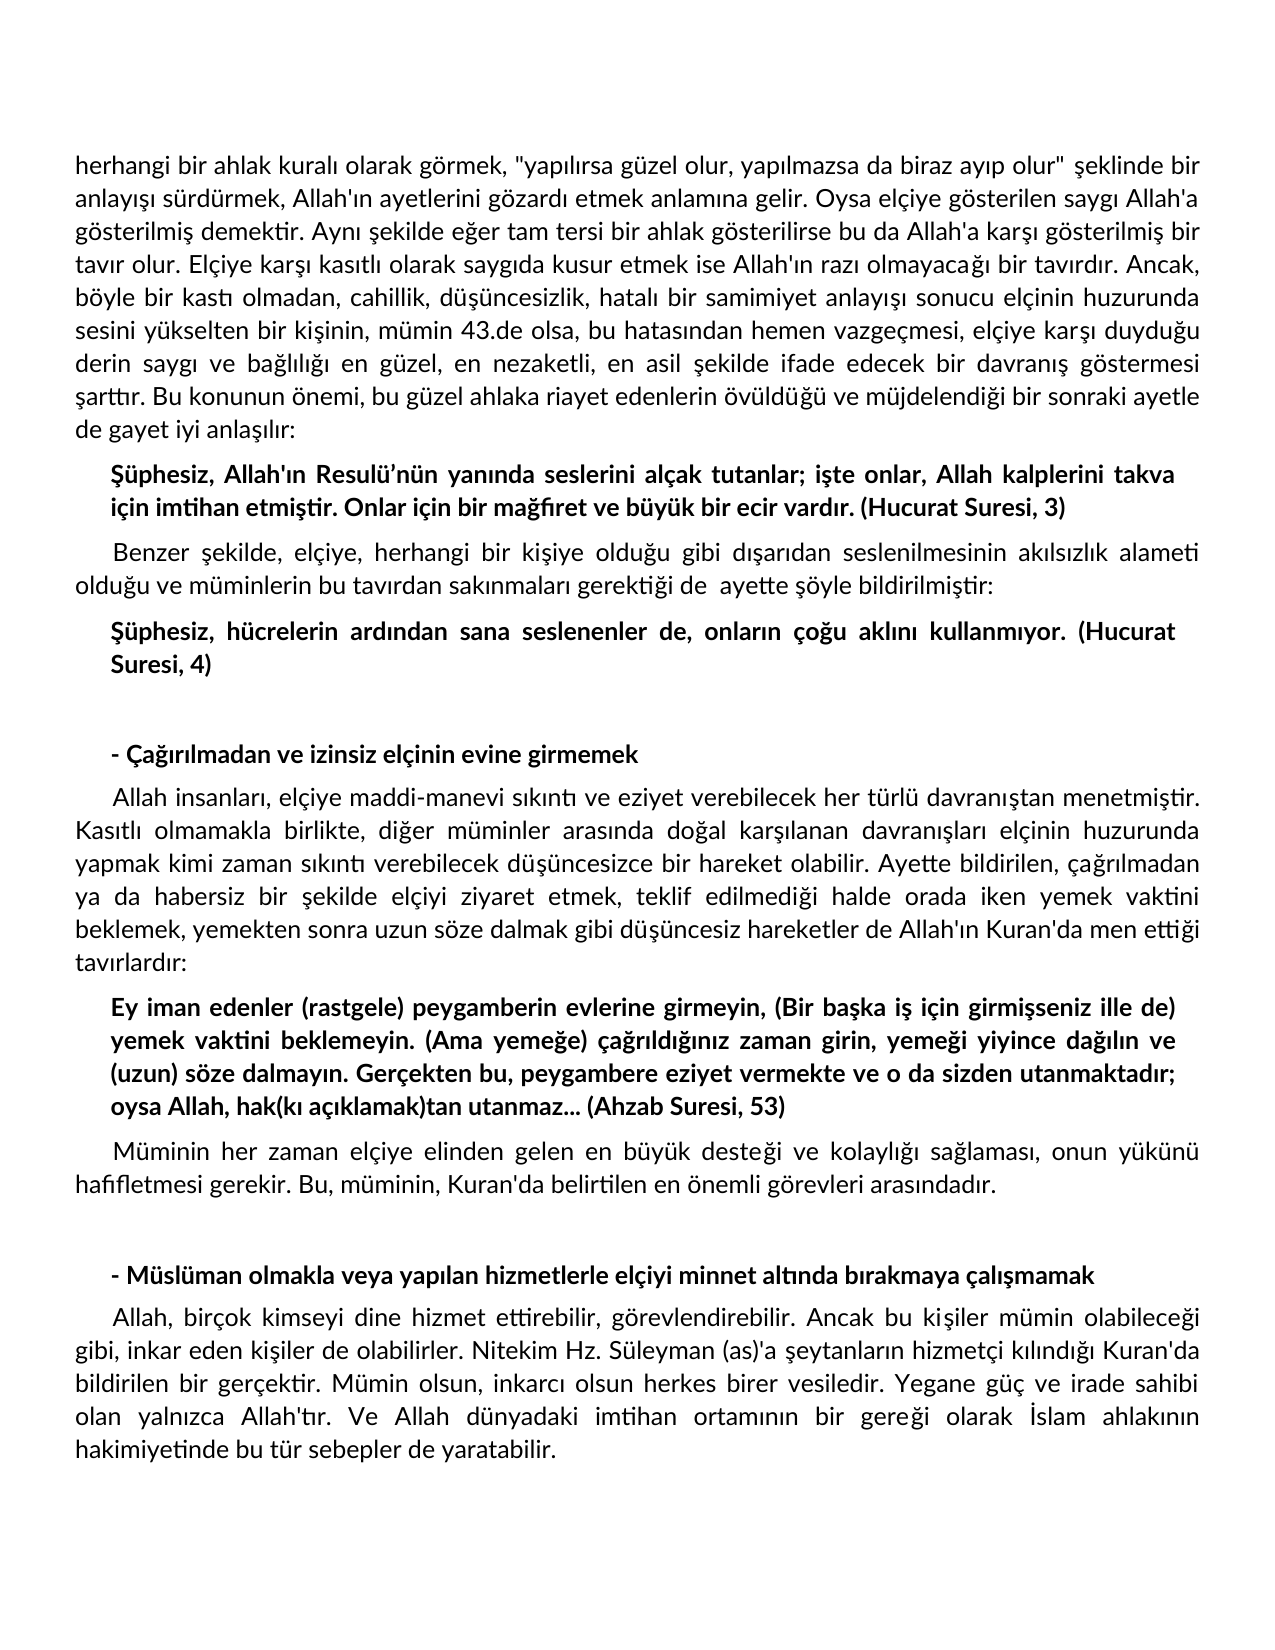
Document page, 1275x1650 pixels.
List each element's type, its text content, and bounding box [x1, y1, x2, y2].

text Ey iman edenler (rastgele) peygamberin evlerine girmeyin, (Bir başka iş için girmişseniz ille de) yemek vaktini beklemeyin. (Ama yemeğe) çağrıldığınız zaman girin, yemeği yiyince dağılın ve (uzun) söze dalmayın. Gerçekten bu, peygambere eziyet vermekte ve o da sizden utanmaktadır; oysa Allah, hak(kı açıklamak)tan utanmaz... (Ahzab Suresi, 53) [110, 992, 1178, 1120]
text herhangi bir ahlak kuralı olarak görmek, "yapılırsa güzel olur, yapılmazsa da biraz ayıp olur" şeklinde bir anlayışı sürdürmek, Allah'ın ayetlerini gözardı etmek anlamına gelir. Oysa elçiye gösterilen saygı Allah'a gösterilmiş demektir. Aynı şekilde eğer tam tersi bir ahlak gösterilirse bu da Allah'a karşı gösterilmiş bir tavır olur. Elçiye karşı kasıtlı olarak saygıda kusur etmek ise Allah'ın razı olmayacağı bir tavırdır. Ancak, böyle bir kastı olmadan, cahillik, düşüncesizlik, hatalı bir samimiyet anlayışı sonucu elçinin huzurunda sesini yükselten bir kişinin, mümin 43.de olsa, bu hatasından hemen vazgeçmesi, elçiye karşı duyduğu derin saygı ve bağlılığı en güzel, en nezaketli, en asil şekilde ifade edecek bir davranış göstermesi şarttır. Bu konunun önemi, bu güzel ahlaka riayet edenlerin övüldüğü ve müjdelendiği bir sonraki ayetle de gayet iyi anlaşılır: [75, 150, 1200, 443]
text Müminin her zaman elçiye elinden gelen en büyük desteği ve kolaylığı sağlaması, onun yükünü hafifletmesi gerekir. Bu, müminin, Kuran'da belirtilen en önemli görevleri arasındadır. [75, 1136, 1200, 1199]
subtitle - Çağırılmadan ve izinsiz elçinin evine girmemek [110, 739, 1200, 769]
text Benzer şekilde, elçiye, herhangi bir kişiye olduğu gibi dışarıdan seslenilmesinin akılsızlık alameti olduğu ve müminlerin bu tavırdan sakınmaları gerektiği de ayette şöyle bildirilmiştir: [75, 537, 1200, 600]
text Allah insanları, elçiye maddi-manevi sıkıntı ve eziyet verebilecek her türlü davranıştan menetmiştir. Kasıtlı olmamakla birlikte, diğer müminler arasında doğal karşılanan davranışları elçinin huzurunda yapmak kimi zaman sıkıntı verebilecek düşüncesizce bir hareket olabilir. Ayette bildirilen, çağrılmadan ya da habersiz bir şekilde elçiyi ziyaret etmek, teklif edilmediği halde orada iken yemek vaktini beklemek, yemekten sonra uzun söze dalmak gibi düşüncesiz hareketler de Allah'ın Kuran'da men ettiği tavırlardır: [75, 782, 1200, 976]
subtitle - Müslüman olmakla veya yapılan hizmetlerle elçiyi minnet altında bırakmaya çalışmamak [110, 1259, 1200, 1289]
text Şüphesiz, Allah'ın Resulü’nün yanında seslerini alçak tutanlar; işte onlar, Allah kalplerini takva için imtihan etmiştir. Onlar için bir mağfiret ve büyük bir ecir vardır. (Hucurat Suresi, 3) [110, 459, 1178, 522]
text Şüphesiz, hücrelerin ardından sana seslenenler de, onların çoğu aklını kullanmıyor. (Hucurat Suresi, 4) [110, 615, 1178, 678]
text Allah, birçok kimseyi dine hizmet ettirebilir, görevlendirebilir. Ancak bu kişiler mümin olabileceği gibi, inkar eden kişiler de olabilirler. Nitekim Hz. Süleyman (as)'a şeytanların hizmetçi kılındığı Kuran'da bildirilen bir gerçektir. Mümin olsun, inkarcı olsun herkes birer vesiledir. Yegane güç ve irade sahibi olan yalnızca Allah'tır. Ve Allah dünyadaki imtihan ortamının bir gereği olarak İslam ahlakının hakimiyetinde bu tür sebepler de yaratabilir. [75, 1302, 1200, 1464]
